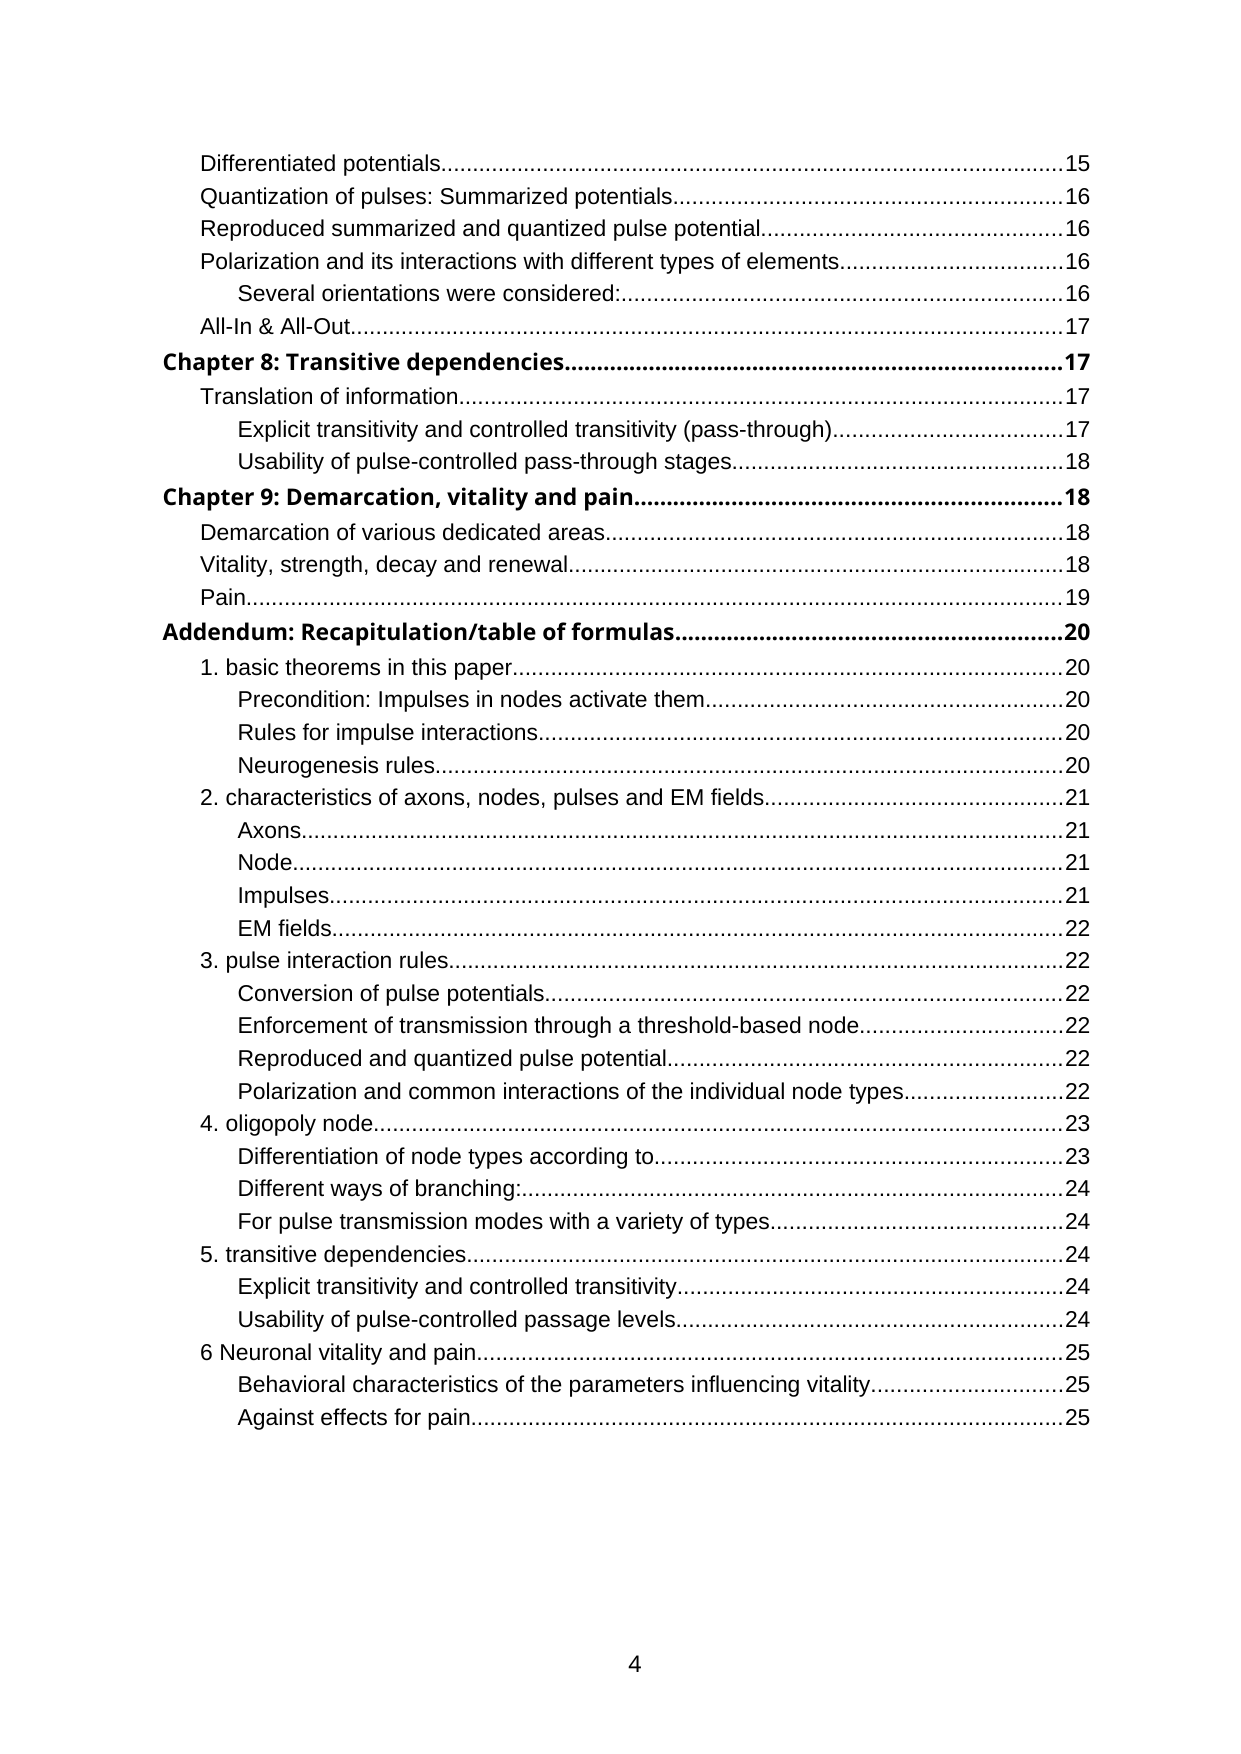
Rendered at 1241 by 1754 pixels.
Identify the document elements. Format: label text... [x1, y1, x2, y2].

text Demarcation of various dedicated areas 18 [200, 518, 1090, 545]
text Differentiated potentials 15 [200, 150, 1090, 176]
text Chapter 8: Transitive dependencies 17 [162, 346, 1090, 377]
text Behavioral characteristics of the parameters influencing vitality 25 [237, 1371, 1090, 1397]
text Against effects for pain 25 [237, 1404, 1090, 1430]
text For pulse transmission modes with a variety of types 24 [237, 1208, 1090, 1234]
text Neurogenesis rules 20 [237, 752, 1090, 778]
text Axons 21 [237, 817, 1090, 843]
text Explicit transitivity and controlled transitivity 24 [237, 1273, 1090, 1299]
text 1. basic theorems in this paper 20 [200, 654, 1090, 680]
text Differentiation of node types according to 23 [237, 1143, 1090, 1169]
text Usability of pulse-controlled passage levels 24 [237, 1306, 1090, 1332]
text Reproduced summarized and quantized pulse potential 16 [200, 215, 1090, 242]
text Precondition: Impulses in nodes activate them 20 [237, 686, 1090, 713]
text EM fields 22 [237, 914, 1090, 941]
text Pain 19 [200, 584, 1090, 610]
text Enforcement of transmission through a threshold-based node 22 [237, 1012, 1090, 1039]
text 2. characteristics of axons, nodes, pulses and EM fields 21 [200, 784, 1090, 811]
text Conversion of pulse potentials 22 [237, 980, 1090, 1006]
text Different ways of branching: 24 [237, 1175, 1090, 1202]
text 4. oligopoly node 23 [200, 1110, 1090, 1137]
text Addendum: Recapitulation/table of formulas 20 [162, 616, 1090, 647]
text Node 21 [237, 849, 1090, 876]
text 3. pulse interaction rules 22 [200, 947, 1090, 973]
text Quantization of pulses: Summarized potentials. 16 [200, 183, 1090, 209]
text Chapter 9: Demarcation, vitality and pain 18 [162, 481, 1090, 512]
text Translation of information 17 [200, 383, 1090, 409]
text Reproduced and quantized pulse potential 22 [237, 1045, 1090, 1071]
text Impulses 21 [237, 882, 1090, 908]
text Polarization and common interactions of the individual node types. 22 [237, 1078, 1090, 1104]
text Usability of pulse-controlled pass-through stages 18 [237, 448, 1090, 475]
text 5. transitive dependencies 24 [200, 1241, 1090, 1267]
text Several orientations were considered: 16 [237, 280, 1090, 307]
text Rules for impulse interactions 20 [237, 719, 1090, 745]
text All-In & All-Out 17 [200, 313, 1090, 339]
text Vitality, strength, decay and renewal 18 [200, 551, 1090, 577]
text 6 Neuronal vitality and pain 25 [200, 1338, 1090, 1365]
text Explicit transitivity and controlled transitivity (pass-through) 17 [237, 416, 1090, 442]
text Polarization and its interactions with different types of elements. 16 [200, 248, 1090, 274]
